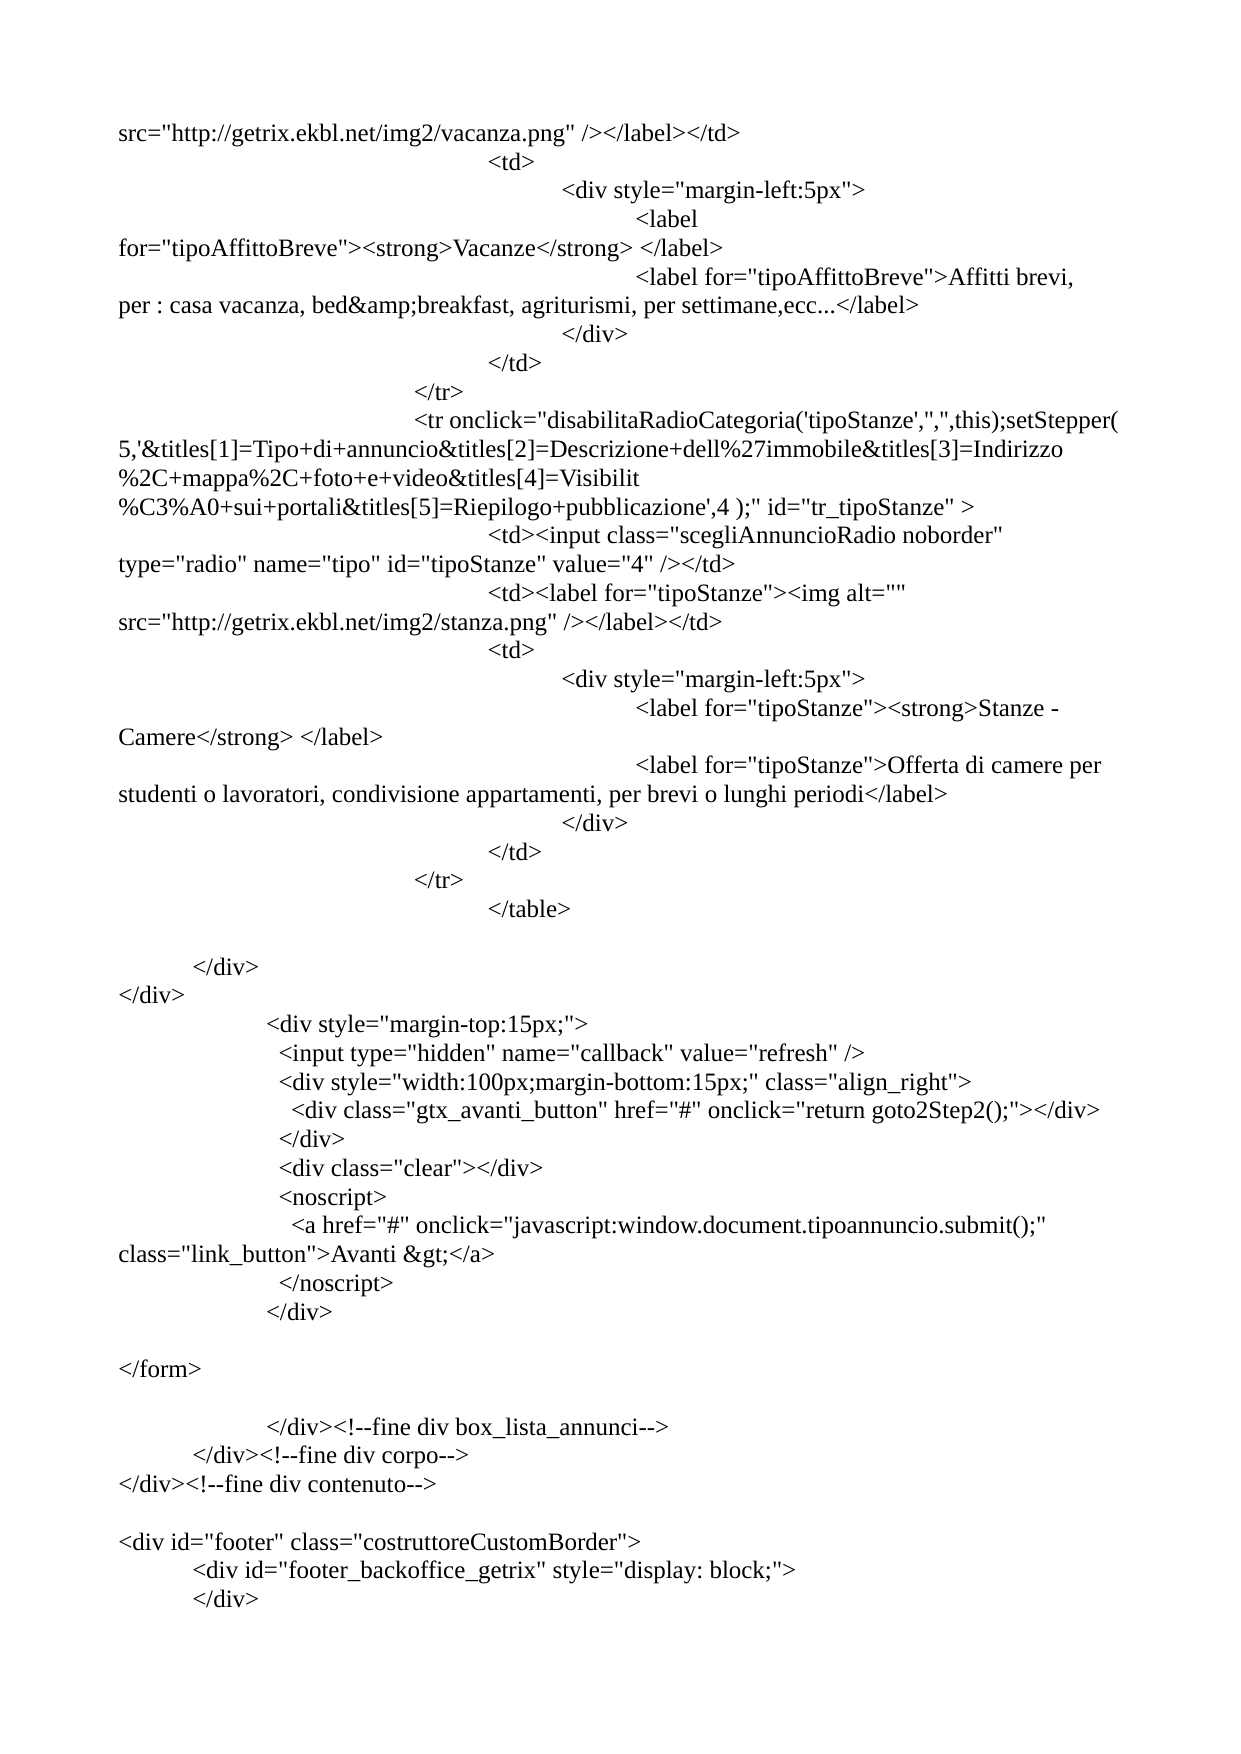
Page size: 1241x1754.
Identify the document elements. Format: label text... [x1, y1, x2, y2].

text <div style="width:100px;margin-bottom:15px;" class="align_right"> [118, 1067, 1122, 1096]
text <a href="#" onclick="javascript:window.document.tipoannuncio.submit();" class="link_button">Avanti &gt;</a> [118, 1211, 1122, 1268]
text <td> [118, 147, 1122, 176]
text </tr> [118, 866, 1122, 894]
text </div> [118, 952, 1122, 981]
text </td> [118, 348, 1122, 377]
text <label for="tipoAffittoBreve"><strong>Vacanze</strong> </label> [118, 204, 1122, 262]
text <label for="tipoAffittoBreve">Affitti brevi, per : casa vacanza, bed&amp;breakfast, agriturismi, per settimane,ecc...</label> [118, 262, 1122, 319]
text <noscript> [118, 1182, 1122, 1211]
text </div> [118, 808, 1122, 837]
text </div><!--fine div box_lista_annunci--> </div><!--fine div corpo--> </div><!--fine div contenuto--> <div id="footer" class="costruttoreCustomBorder"> <div id="footer_backoffice_getrix" style="display: block;"> </div> [118, 1412, 1122, 1613]
text </form> [118, 1354, 1122, 1383]
text <td><input class="scegliAnnuncioRadio noborder" type="radio" name="tipo" id="tipoStanze" value="4" /></td> [118, 521, 1122, 578]
text <label for="tipoStanze">Offerta di camere per studenti o lavoratori, condivisione appartamenti, per brevi o lunghi periodi</label> [118, 751, 1122, 808]
text </div> [118, 319, 1122, 348]
text <div style="margin-top:15px;"> [118, 1009, 1122, 1038]
text </td> [118, 837, 1122, 866]
text <tr onclick="disabilitaRadioCategoria('tipoStanze','','',this);setStepper( 5,'&titles[1]=Tipo+di+annuncio&titles[2]=Descrizione+dell%27immobile&titles[3]=Indirizzo%2C+mappa%2C+foto+e+video&titles[4]=Visibilit%C3%A0+sui+portali&titles[5]=Riepilogo+pubblicazione',4 );" id="tr_tipoStanze" > [118, 406, 1122, 521]
text </noscript> [118, 1268, 1122, 1297]
text </div> [118, 1297, 1122, 1326]
text <input type="hidden" name="callback" value="refresh" /> [118, 1038, 1122, 1067]
text </table> [118, 894, 1122, 923]
text </tr> [118, 377, 1122, 406]
text <div style="margin-left:5px"> [118, 664, 1122, 693]
text <div style="margin-left:5px"> [118, 176, 1122, 204]
text <td><label for="tipoStanze"><img alt="" src="http://getrix.ekbl.net/img2/stanza.png" /></label></td> [118, 578, 1122, 636]
text <div class="clear"></div> [118, 1153, 1122, 1182]
text </div> [118, 981, 1122, 1009]
text <td> [118, 636, 1122, 664]
text <div class="gtx_avanti_button" href="#" onclick="return goto2Step2();"></div> [118, 1096, 1122, 1124]
text <label for="tipoStanze"><strong>Stanze - Camere</strong> </label> [118, 693, 1122, 751]
text src="http://getrix.ekbl.net/img2/vacanza.png" /></label></td> [118, 118, 1122, 147]
text </div> [118, 1124, 1122, 1153]
